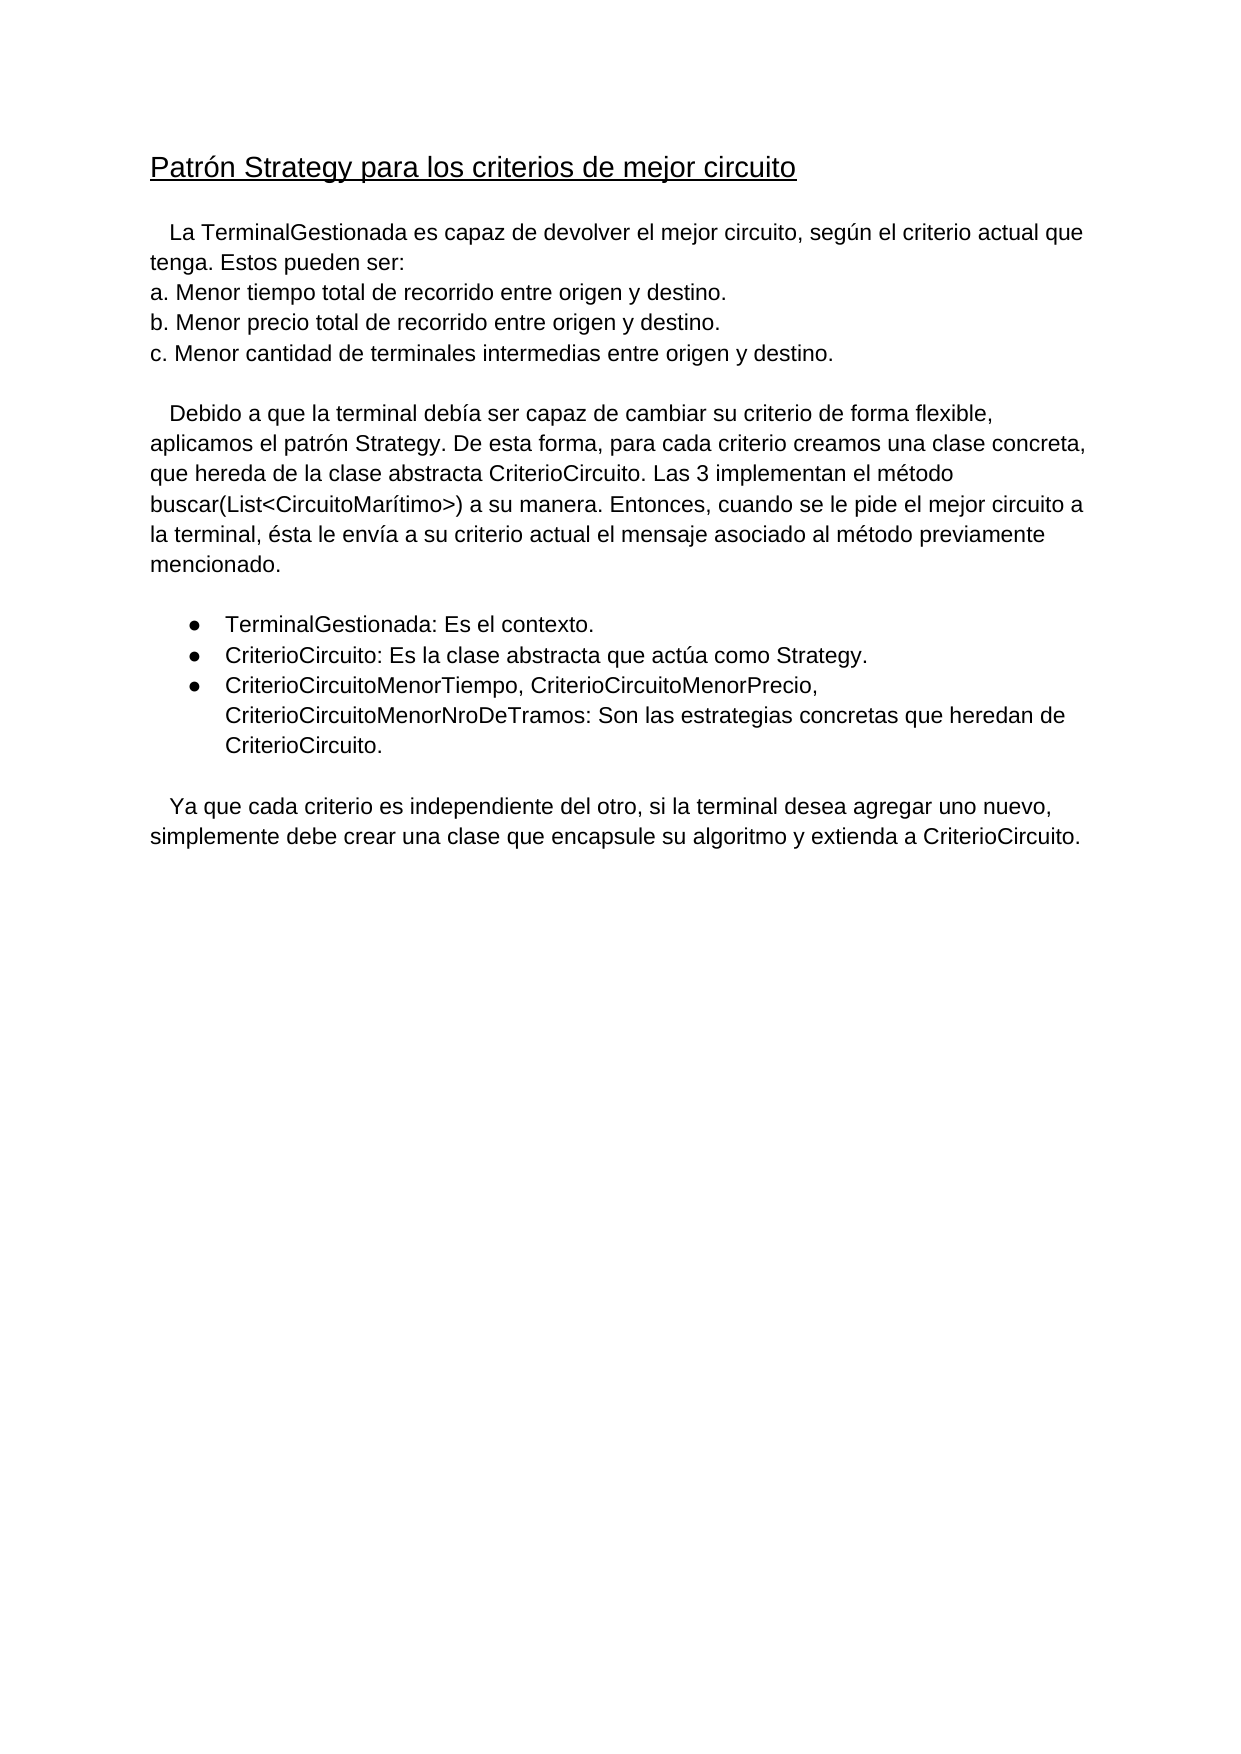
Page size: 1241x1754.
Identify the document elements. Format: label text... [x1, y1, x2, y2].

list CriterioCircuitoMenorTiempo, CriterioCircuitoMenorPrecio, CriterioCircuitoMenorNroDeTramos: Son las estrategias concretas que heredan de CriterioCircuito. [187, 672, 1090, 759]
text c. Menor cantidad de terminales intermedias entre origen y destino. [150, 339, 1090, 366]
list TerminalGestionada: Es el contexto. [187, 611, 1090, 638]
text Patrón Strategy para los criterios de mejor circuito [150, 150, 1090, 183]
text La TerminalGestionada es capaz de devolver el mejor circuito, según el criterio actual que tenga. Estos pueden ser: [150, 219, 1090, 275]
text Debido a que la terminal debía ser capaz de cambiar su criterio de forma flexible, aplicamos el patrón Strategy. De esta forma, para cada criterio creamos una clase concreta, que hereda de la clase abstracta CriterioCircuito. Las 3 implementan el método buscar(List<CircuitoMarítimo>) a su manera. Entonces, cuando se le pide el mejor circuito a la terminal, ésta le envía a su criterio actual el mensaje asociado al método previamente mencionado. [150, 400, 1090, 577]
text a. Menor tiempo total de recorrido entre origen y destino. [150, 279, 1090, 306]
text b. Menor precio total de recorrido entre origen y destino. [150, 309, 1090, 336]
list CriterioCircuito: Es la clase abstracta que actúa como Strategy. [187, 642, 1090, 668]
text Ya que cada criterio es independiente del otro, si la terminal desea agregar uno nuevo, simplemente debe crear una clase que encapsule su algoritmo y extienda a CriterioCircuito. [150, 793, 1090, 849]
